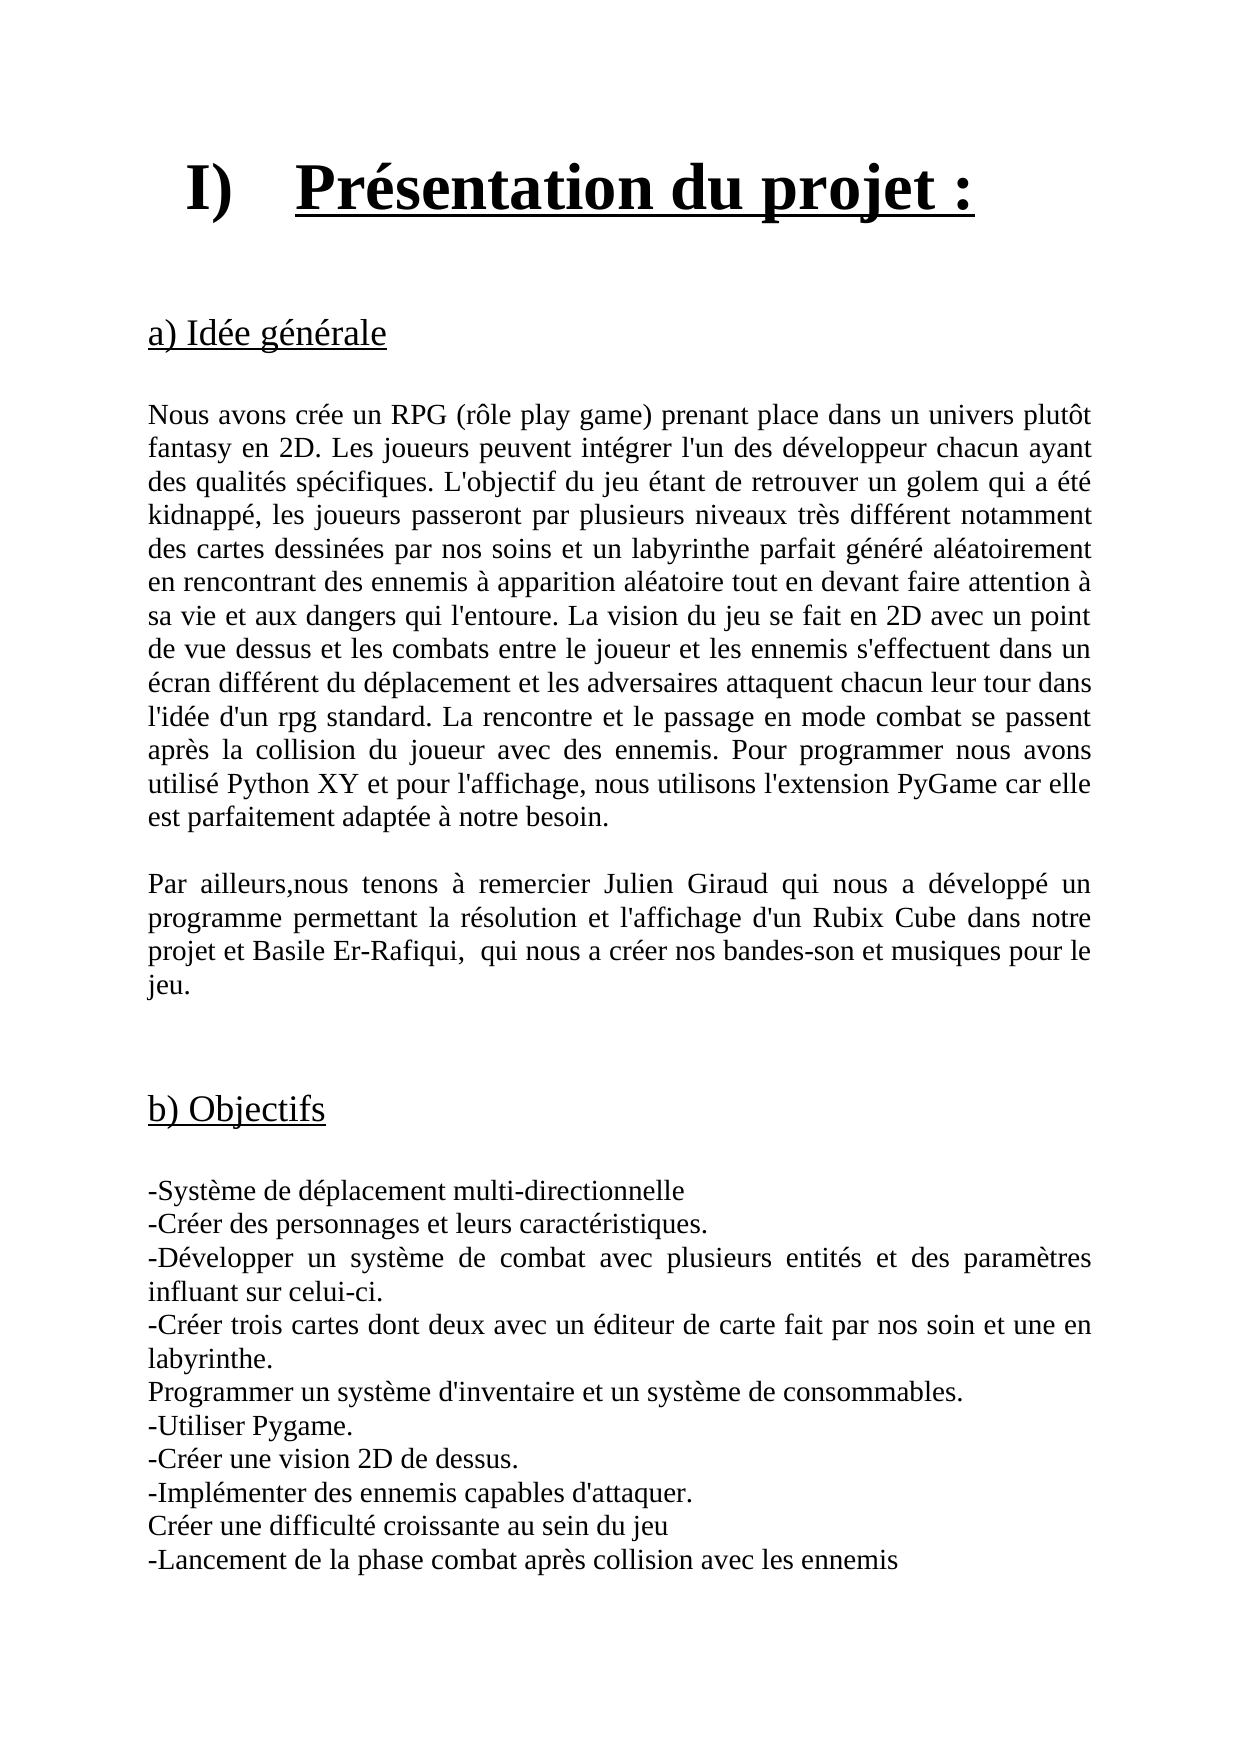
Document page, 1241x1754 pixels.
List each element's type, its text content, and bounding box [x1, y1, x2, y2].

text -Utiliser Pygame. [148, 1408, 1093, 1441]
text Par ailleurs,nous tenons à remercier Julien Giraud qui nous a développé un programme permettant la résolution et l'affichage d'un Rubix Cube dans notre projet et Basile Er-Rafiqui, qui nous a créer nos bandes-son et musiques pour le jeu. [148, 866, 1093, 1001]
text a) Idée générale [148, 311, 1093, 354]
text b) Objectifs [148, 1087, 1093, 1130]
text -Implémenter des ennemis capables d'attaquer. [148, 1475, 1093, 1508]
text -Système de déplacement multi-directionnelle [148, 1173, 1093, 1207]
text -Développer un système de combat avec plusieurs entités et des paramètres influant sur celui-ci. [148, 1240, 1093, 1307]
text -Lancement de la phase combat après collision avec les ennemis [148, 1542, 1093, 1576]
text -Créer des personnages et leurs caractéristiques. [148, 1207, 1093, 1240]
list Présentation du projet : [185, 148, 1093, 224]
text Créer une difficulté croissante au sein du jeu [148, 1508, 1093, 1542]
text Programmer un système d'inventaire et un système de consommables. [148, 1374, 1093, 1408]
text Nous avons crée un RPG (rôle play game) prenant place dans un univers plutôt fantasy en 2D. Les joueurs peuvent intégrer l'un des développeur chacun ayant des qualités spécifiques. L'objectif du jeu étant de retrouver un golem qui a été kidnappé, les joueurs passeront par plusieurs niveaux très différent notamment des cartes dessinées par nos soins et un labyrinthe parfait généré aléatoirement en rencontrant des ennemis à apparition aléatoire tout en devant faire attention à sa vie et aux dangers qui l'entoure. La vision du jeu se fait en 2D avec un point de vue dessus et les combats entre le joueur et les ennemis s'effectuent dans un écran différent du déplacement et les adversaires attaquent chacun leur tour dans l'idée d'un rpg standard. La rencontre et le passage en mode combat se passent après la collision du joueur avec des ennemis. Pour programmer nous avons utilisé Python XY et pour l'affichage, nous utilisons l'extension PyGame car elle est parfaitement adaptée à notre besoin. [148, 397, 1093, 833]
text -Créer trois cartes dont deux avec un éditeur de carte fait par nos soin et une en labyrinthe. [148, 1307, 1093, 1374]
text -Créer une vision 2D de dessus. [148, 1441, 1093, 1475]
